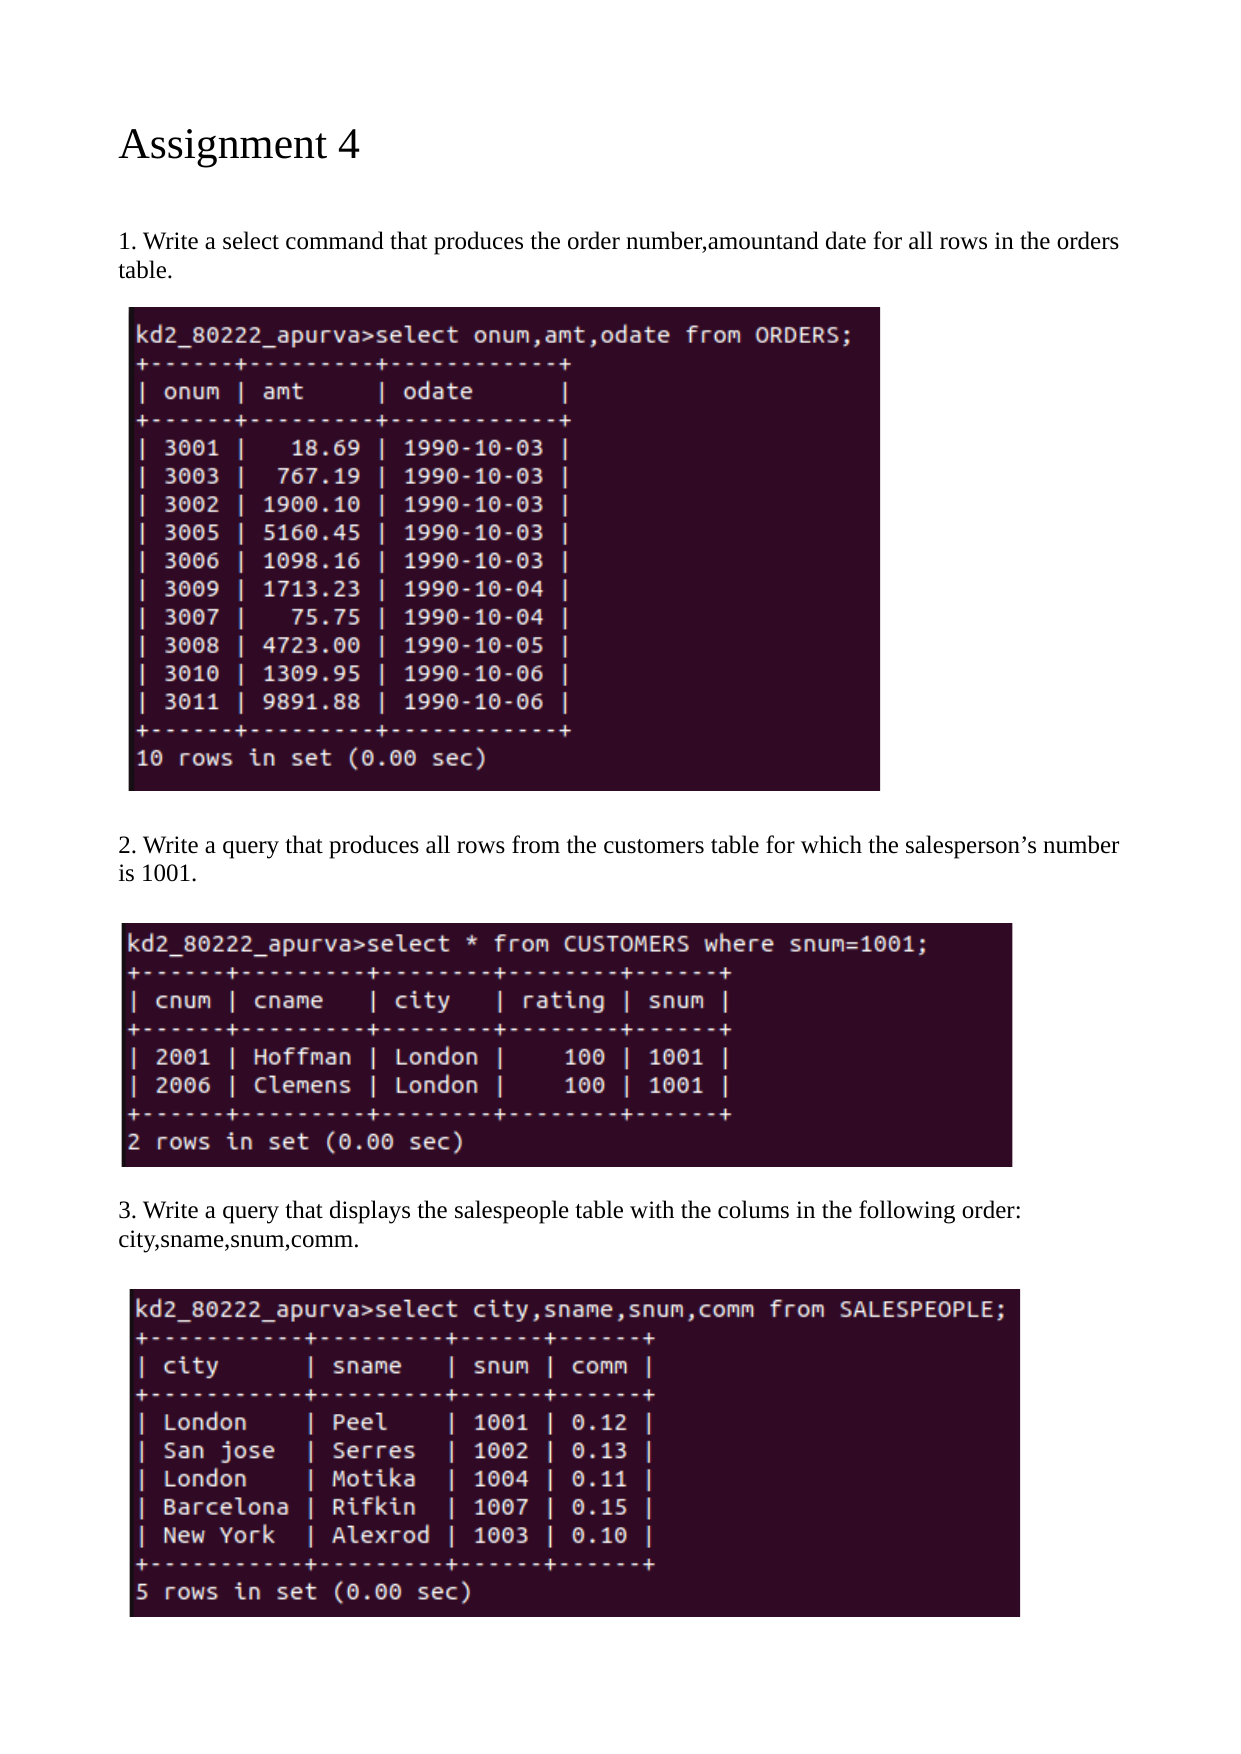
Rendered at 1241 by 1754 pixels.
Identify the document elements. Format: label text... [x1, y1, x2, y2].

picture [129, 1289, 1020, 1617]
picture [121, 923, 1013, 1167]
picture [128, 307, 881, 791]
text 2. Write a query that produces all rows from the customers table for which the salesperson’s number is 1001. [118, 830, 1122, 887]
text Assignment 4 [118, 118, 1122, 168]
text 3. Write a query that displays the salespeople table with the colums in the following order: city,sname,snum,comm. [118, 1196, 1122, 1253]
text 1. Write a select command that produces the order number,amountand date for all rows in the orders table. [118, 226, 1122, 283]
